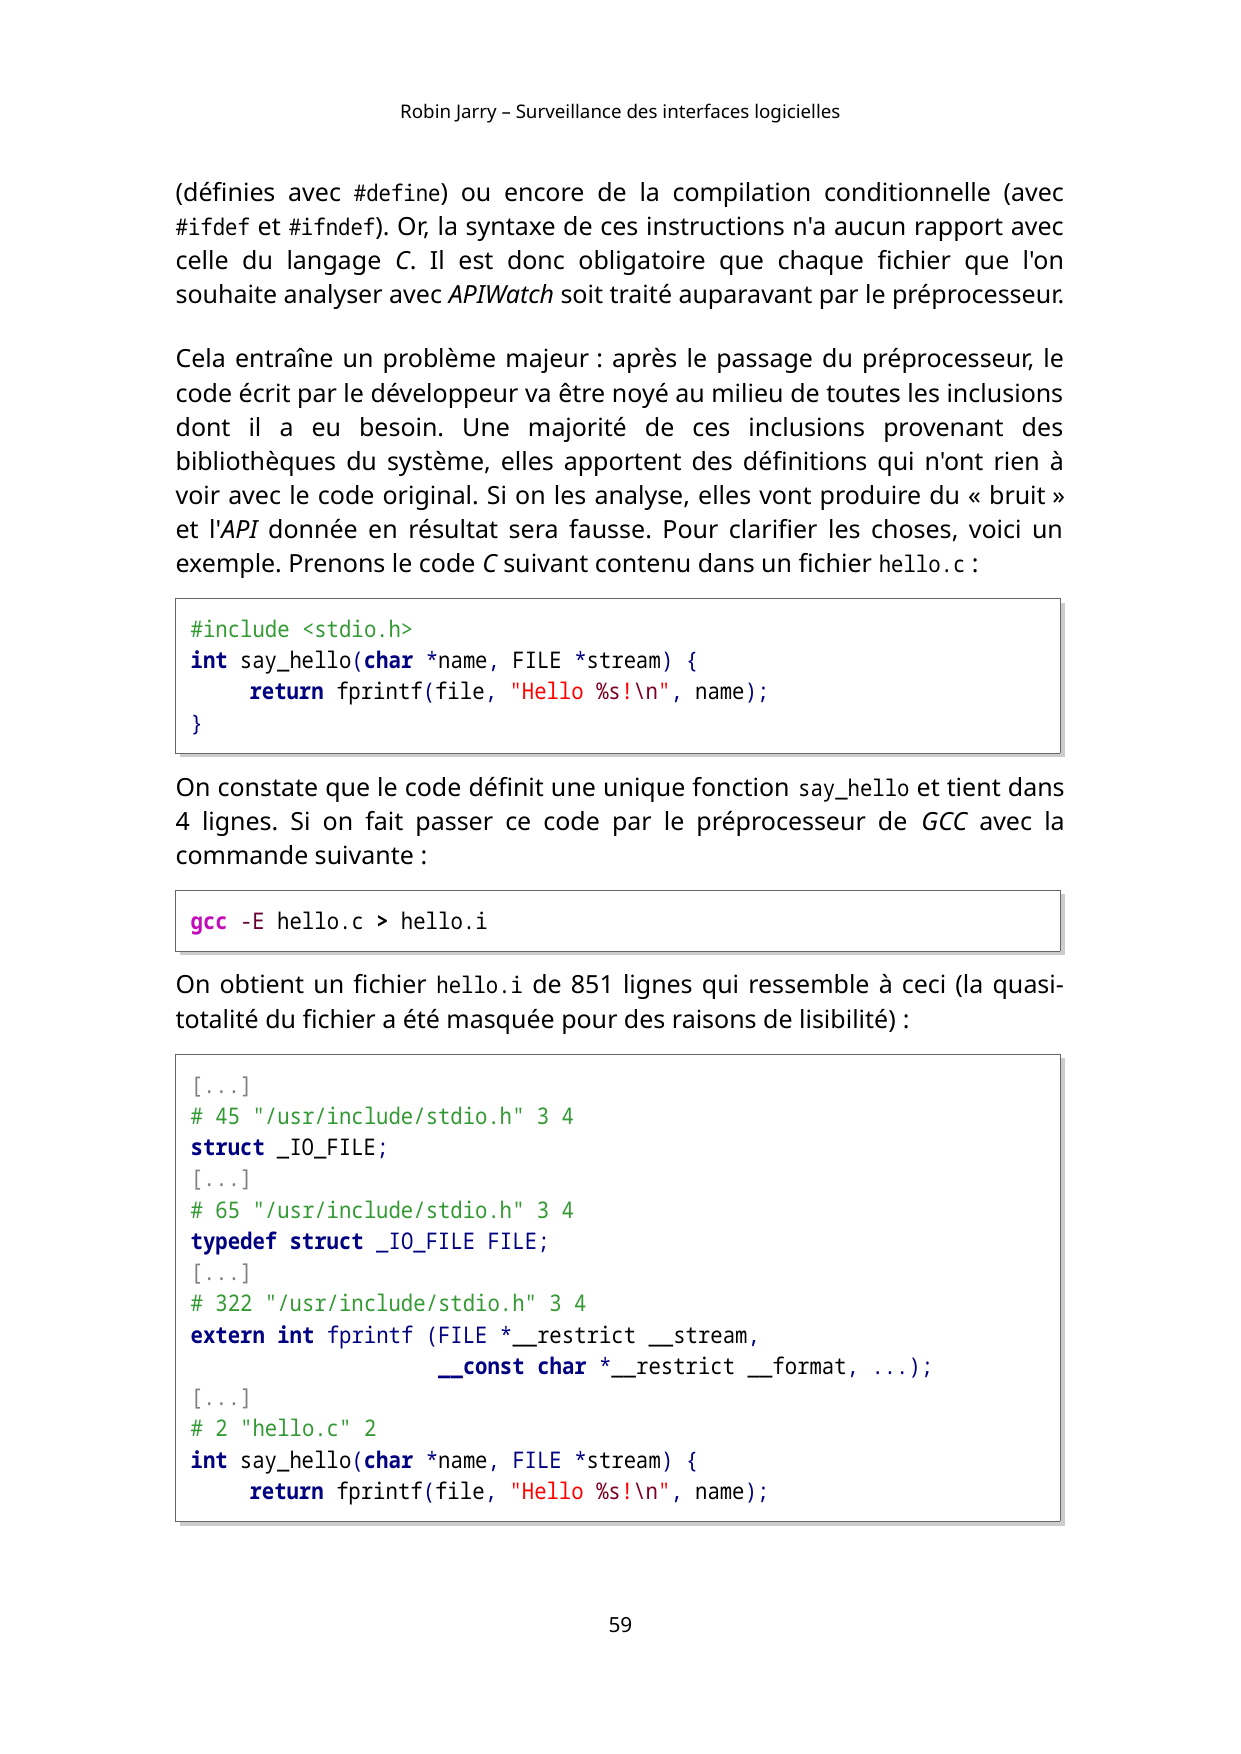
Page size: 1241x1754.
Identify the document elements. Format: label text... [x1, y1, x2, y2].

text int say_hello(char *name, FILE *stream) { [176, 1429, 1060, 1460]
text extern int fprintf (FILE *__restrict __stream, [176, 1304, 1060, 1335]
text __const char *__restrict __format, ...); [176, 1335, 1060, 1366]
text int say_hello(char *name, FILE *stream) { [176, 629, 1060, 660]
text # 45 "/usr/include/stdio.h" 3 4 [176, 1085, 1060, 1116]
text # 2 "hello.c" 2 [176, 1397, 1060, 1429]
text gcc -E hello.c > hello.i [176, 891, 1060, 951]
text struct _IO_FILE; [176, 1116, 1060, 1147]
text typedef struct _IO_FILE FILE; [176, 1210, 1060, 1241]
text #include <stdio.h> [176, 599, 1060, 629]
text [...] [176, 1055, 1060, 1085]
text return fprintf(file, "Hello %s!\n", name); [176, 660, 1060, 692]
text (définies avec #define) ou encore de la compilation conditionnelle (avec #ifdef et #ifndef). Or, la syntaxe de ces instructions n'a aucun rapport avec celle du langage C. Il est donc obligatoire que chaque fichier que l'on souhaite analyser avec APIWatch soit traité auparavant par le préprocesseur. [175, 175, 1065, 311]
text return fprintf(file, "Hello %s!\n", name); [176, 1460, 1060, 1521]
text [...] [176, 1241, 1060, 1272]
text # 322 "/usr/include/stdio.h" 3 4 [176, 1272, 1060, 1304]
text } [176, 692, 1060, 753]
text Cela entraîne un problème majeur : après le passage du préprocesseur, le code écrit par le développeur va être noyé au milieu de toutes les inclusions dont il a eu besoin. Une majorité de ces inclusions provenant des bibliothèques du système, elles apportent des définitions qui n'ont rien à voir avec le code original. Si on les analyse, elles vont produire du « bruit » et l'API donnée en résultat sera fausse. Pour clarifier les choses, voici un exemple. Prenons le code C suivant contenu dans un fichier hello.c : [175, 341, 1065, 579]
text # 65 "/usr/include/stdio.h" 3 4 [176, 1179, 1060, 1210]
text [...] [176, 1366, 1060, 1397]
text [...] [176, 1147, 1060, 1179]
text On obtient un fichier hello.i de 851 lignes qui ressemble à ceci (la quasi-totalité du fichier a été masquée pour des raisons de lisibilité) : [175, 967, 1065, 1035]
text On constate que le code définit une unique fonction say_hello et tient dans 4 lignes. Si on fait passer ce code par le préprocesseur de GCC avec la commande suivante : [175, 769, 1065, 871]
